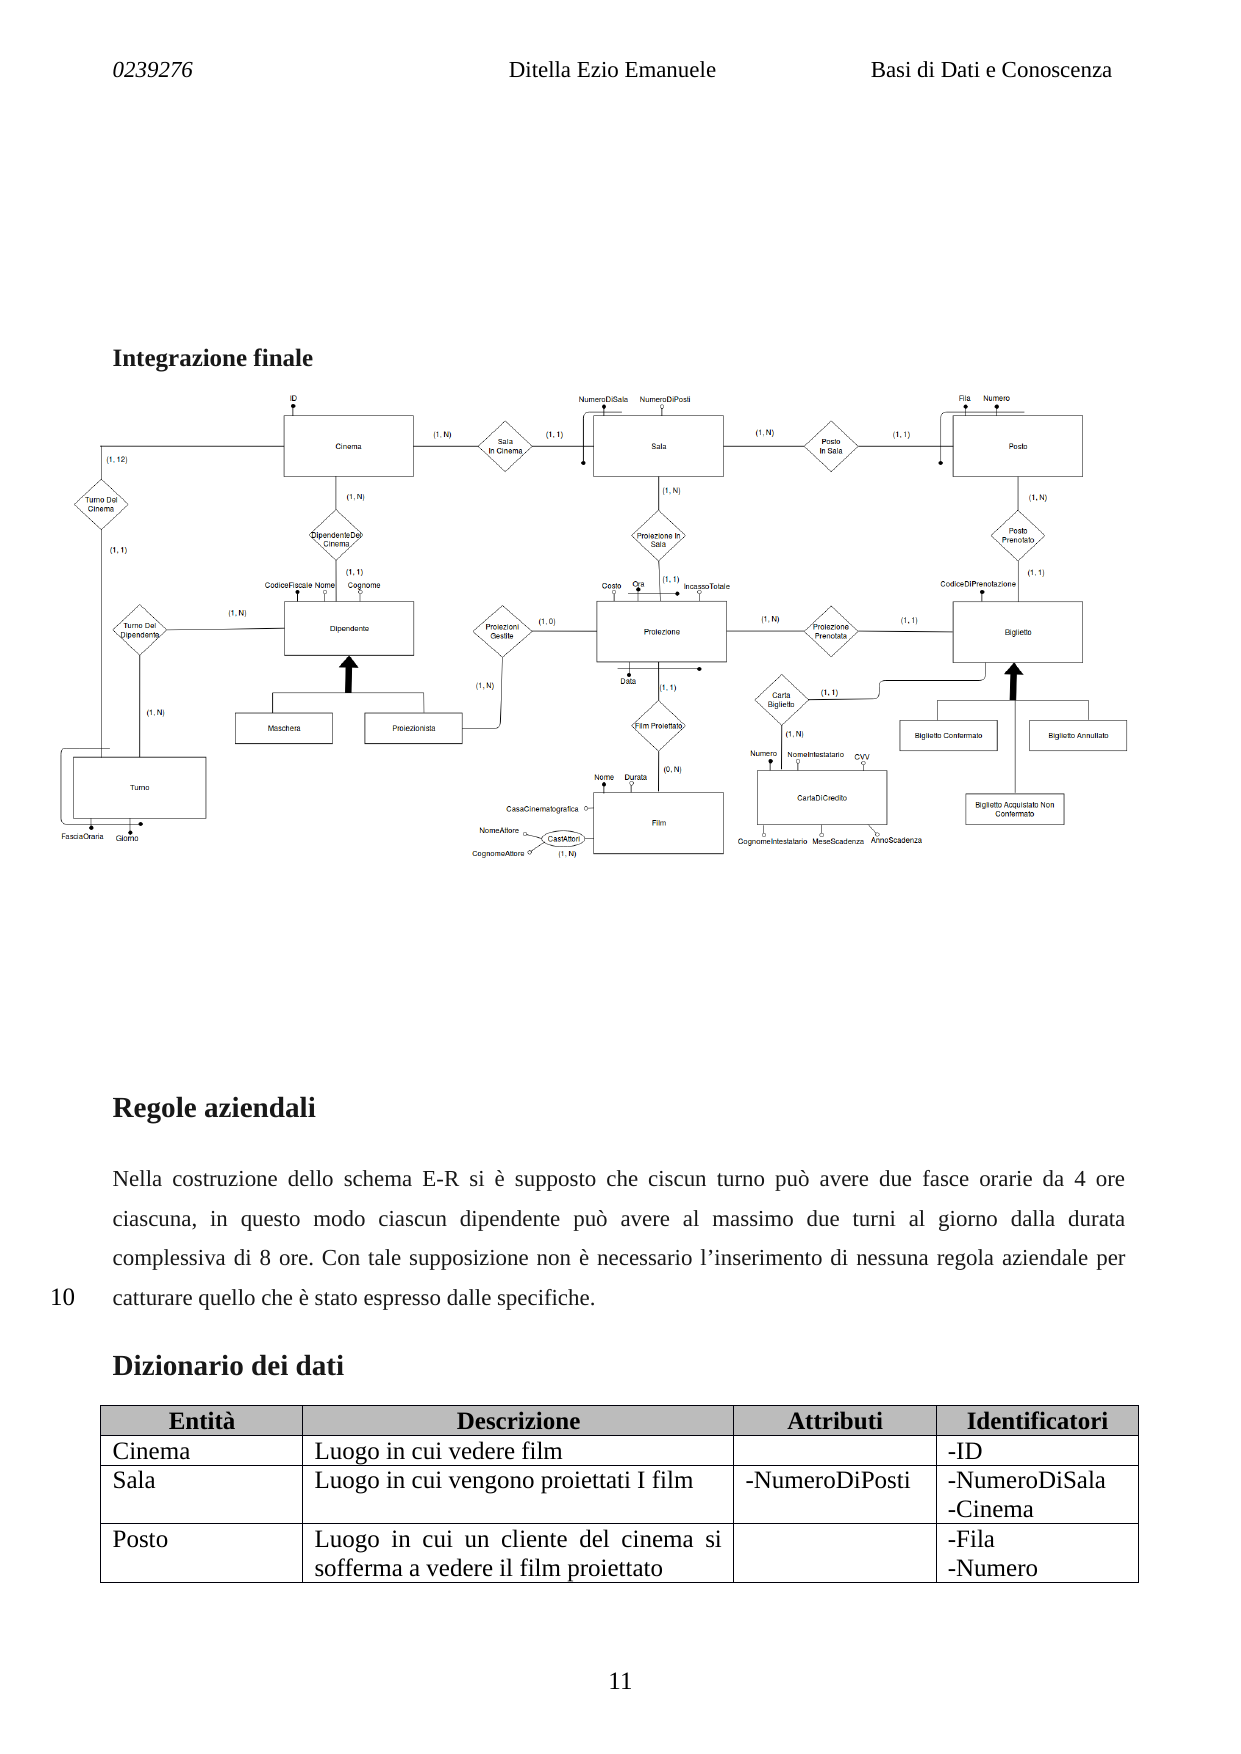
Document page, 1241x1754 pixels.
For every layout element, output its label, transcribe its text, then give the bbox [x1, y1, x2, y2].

subtitle Integrazione finale [112, 343, 1128, 372]
subtitle Dizionario dei dati [112, 1348, 1128, 1382]
subtitle Regole aziendali [112, 1090, 1128, 1124]
table_cell -ID [937, 1436, 1138, 1464]
picture [56, 392, 1184, 969]
subtitle Nella costruzione dello schema E-R si è supposto che ciscun turno può avere due fasce orarie da 4 ore ciascuna, in questo modo ciascun dipendente può avere al massimo due turni al giorno dalla durata complessiva di 8 ore. Con tale supposizione non è necessario l’inserimento di nessuna regola aziendale per catturare quello che è stato espresso dalle specifiche. [112, 1165, 1128, 1310]
table_cell Luogo in cui vedere film [303, 1436, 733, 1464]
table_header Identificatori [937, 1406, 1138, 1435]
table_cell Sala [101, 1466, 302, 1523]
table_cell Luogo in cui vengono proiettati I film [303, 1466, 733, 1523]
table_cell -NumeroDiPosti [734, 1466, 936, 1523]
table_cell Cinema [101, 1436, 302, 1464]
table_header Descrizione [303, 1406, 733, 1435]
table_cell [734, 1436, 936, 1464]
table_cell Luogo in cui un cliente del cinema si sofferma a vedere il film proiettato [303, 1524, 733, 1582]
table_cell [734, 1524, 936, 1582]
table_cell -NumeroDiSala -Cinema [937, 1466, 1138, 1523]
table_cell Posto [101, 1524, 302, 1582]
table_header Attributi [734, 1406, 936, 1435]
table_header Entità [101, 1406, 302, 1435]
table_cell -Fila -Numero [937, 1524, 1138, 1582]
